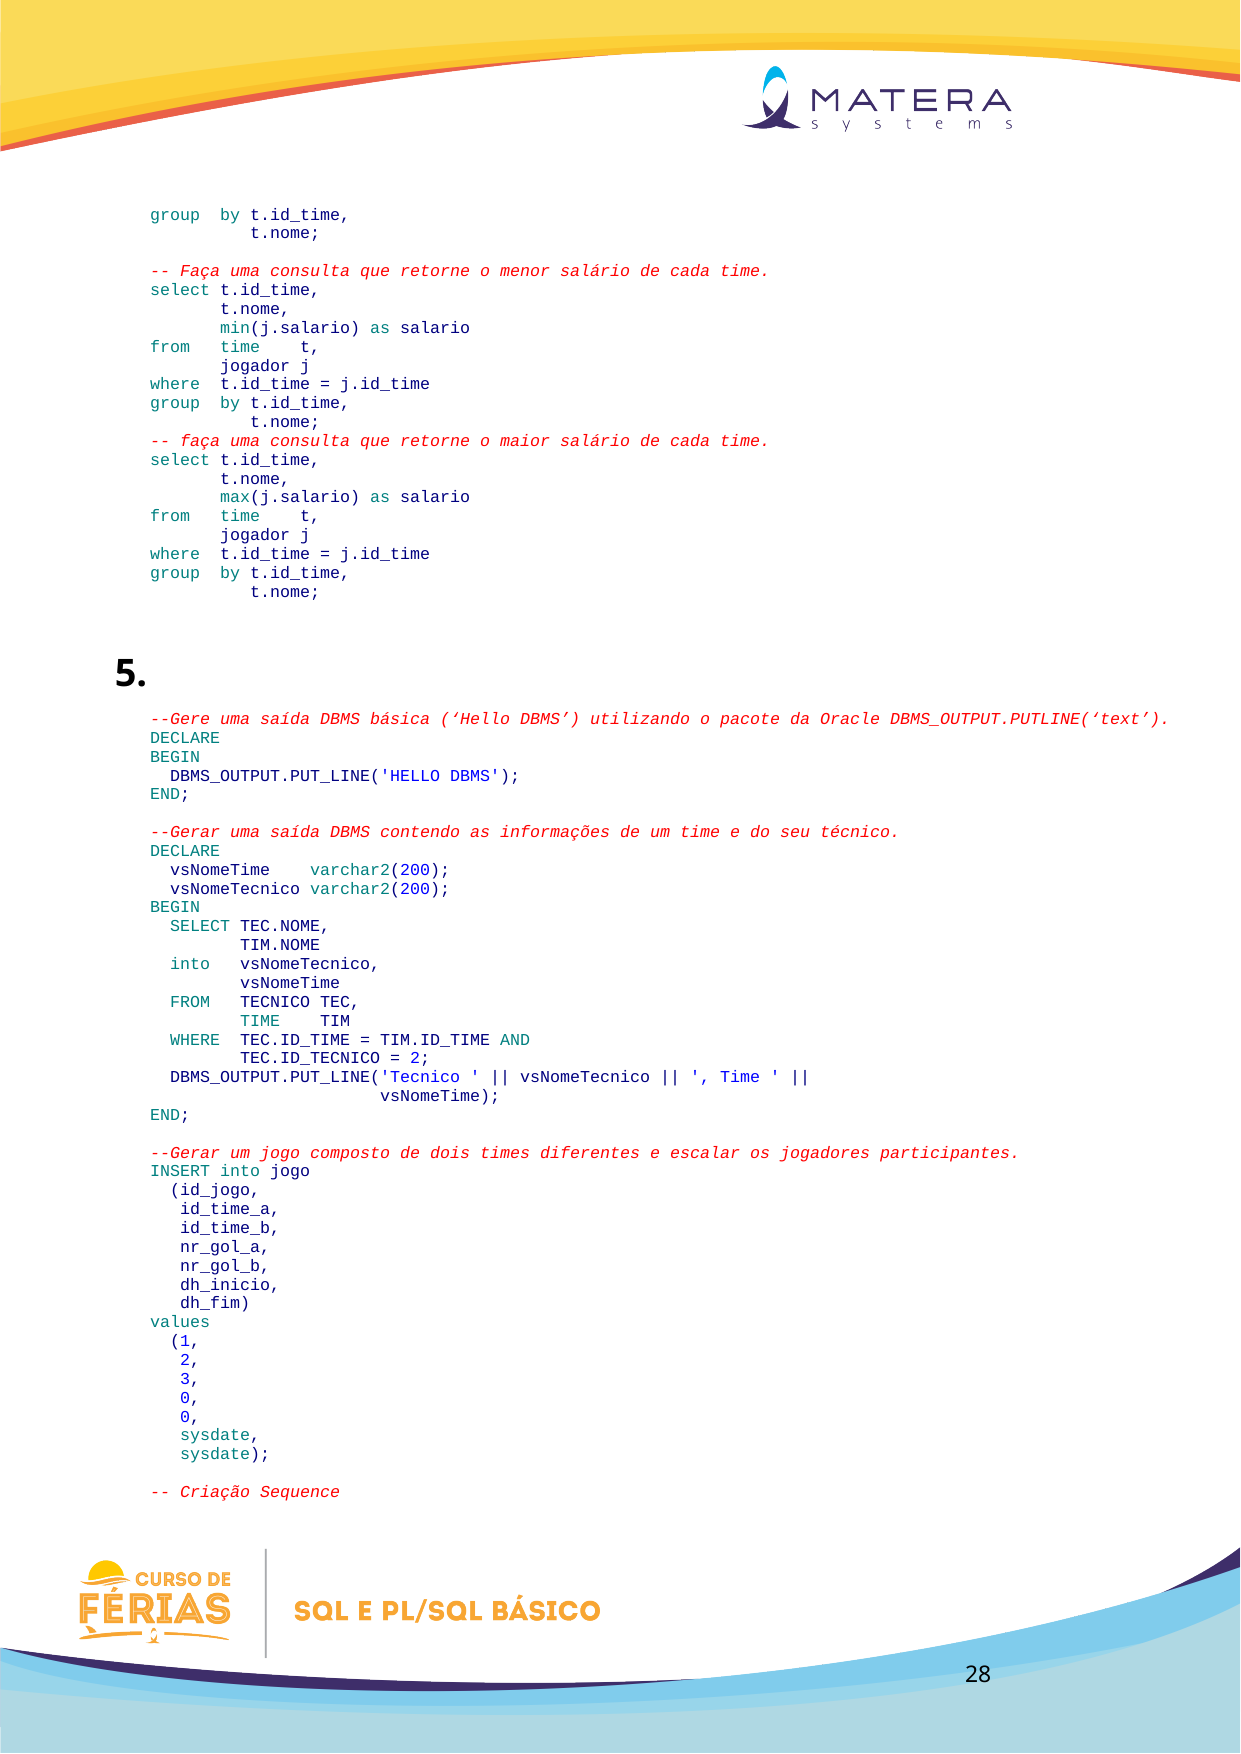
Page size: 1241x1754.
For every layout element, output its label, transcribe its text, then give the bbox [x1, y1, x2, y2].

text where t.id_time = j.id_time [150, 546, 1240, 564]
text sysdate, [150, 1427, 1240, 1446]
text END; [150, 1106, 1240, 1125]
text from time t, [150, 508, 1240, 527]
text nr_gol_a, [150, 1238, 1240, 1257]
text t.nome; [150, 414, 1240, 432]
text DBMS_OUTPUT.PUT_LINE('HELLO DBMS'); [150, 767, 1240, 786]
text WHERE TEC.ID_TIME = TIM.ID_TIME AND [150, 1031, 1240, 1050]
text 2, [150, 1352, 1240, 1370]
text BEGIN [150, 748, 1240, 767]
text -- Criação Sequence [150, 1483, 1240, 1502]
text group by t.id_time, [150, 395, 1240, 414]
subtitle 5. [114, 646, 1181, 698]
text id_time_a, [150, 1201, 1240, 1219]
text t.nome, [150, 470, 1240, 489]
text jogador j [150, 357, 1240, 376]
text sysdate); [150, 1446, 1240, 1465]
text DECLARE [150, 842, 1240, 861]
text DECLARE [150, 729, 1240, 748]
text t.nome; [150, 583, 1240, 602]
text select t.id_time, [150, 451, 1240, 470]
text --Gere uma saída DBMS básica (‘Hello DBMS’) utilizando o pacote da Oracle DBMS_OUTPUT.PUTLINE(‘text’). [150, 711, 1240, 729]
text vsNomeTime varchar2(200); [150, 861, 1240, 880]
text dh_inicio, [150, 1276, 1240, 1295]
text id_time_b, [150, 1219, 1240, 1238]
text --Gerar uma saída DBMS contendo as informações de um time e do seu técnico. [150, 824, 1240, 842]
text --Gerar um jogo composto de dois times diferentes e escalar os jogadores participantes. [150, 1144, 1240, 1163]
text t.nome, [150, 301, 1240, 319]
text (1, [150, 1333, 1240, 1352]
text min(j.salario) as salario [150, 319, 1240, 338]
text dh_fim) [150, 1295, 1240, 1314]
text -- Faça uma consulta que retorne o menor salário de cada time. [150, 263, 1240, 282]
text vsNomeTime [150, 974, 1240, 993]
text max(j.salario) as salario [150, 489, 1240, 508]
text FROM TECNICO TEC, [150, 993, 1240, 1012]
text END; [150, 786, 1240, 805]
text TEC.ID_TECNICO = 2; [150, 1050, 1240, 1069]
picture [0, 0, 1241, 1753]
text 3, [150, 1370, 1240, 1389]
text SELECT TEC.NOME, [150, 918, 1240, 937]
text select t.id_time, [150, 282, 1240, 301]
text (id_jogo, [150, 1182, 1240, 1201]
text vsNomeTime); [150, 1088, 1240, 1106]
text 0, [150, 1389, 1240, 1408]
text DBMS_OUTPUT.PUT_LINE('Tecnico ' || vsNomeTecnico || ', Time ' || [150, 1069, 1240, 1088]
text from time t, [150, 338, 1240, 357]
text -- faça uma consulta que retorne o maior salário de cada time. [150, 432, 1240, 451]
text jogador j [150, 527, 1240, 546]
text vsNomeTecnico varchar2(200); [150, 880, 1240, 899]
text group by t.id_time, [150, 564, 1240, 583]
text TIM.NOME [150, 937, 1240, 956]
text group by t.id_time, [150, 206, 1240, 225]
text BEGIN [150, 899, 1240, 918]
text t.nome; [150, 225, 1240, 244]
text where t.id_time = j.id_time [150, 376, 1240, 395]
text INSERT into jogo [150, 1163, 1240, 1182]
text values [150, 1314, 1240, 1333]
text TIME TIM [150, 1012, 1240, 1031]
text into vsNomeTecnico, [150, 956, 1240, 974]
text nr_gol_b, [150, 1257, 1240, 1276]
text 0, [150, 1408, 1240, 1427]
